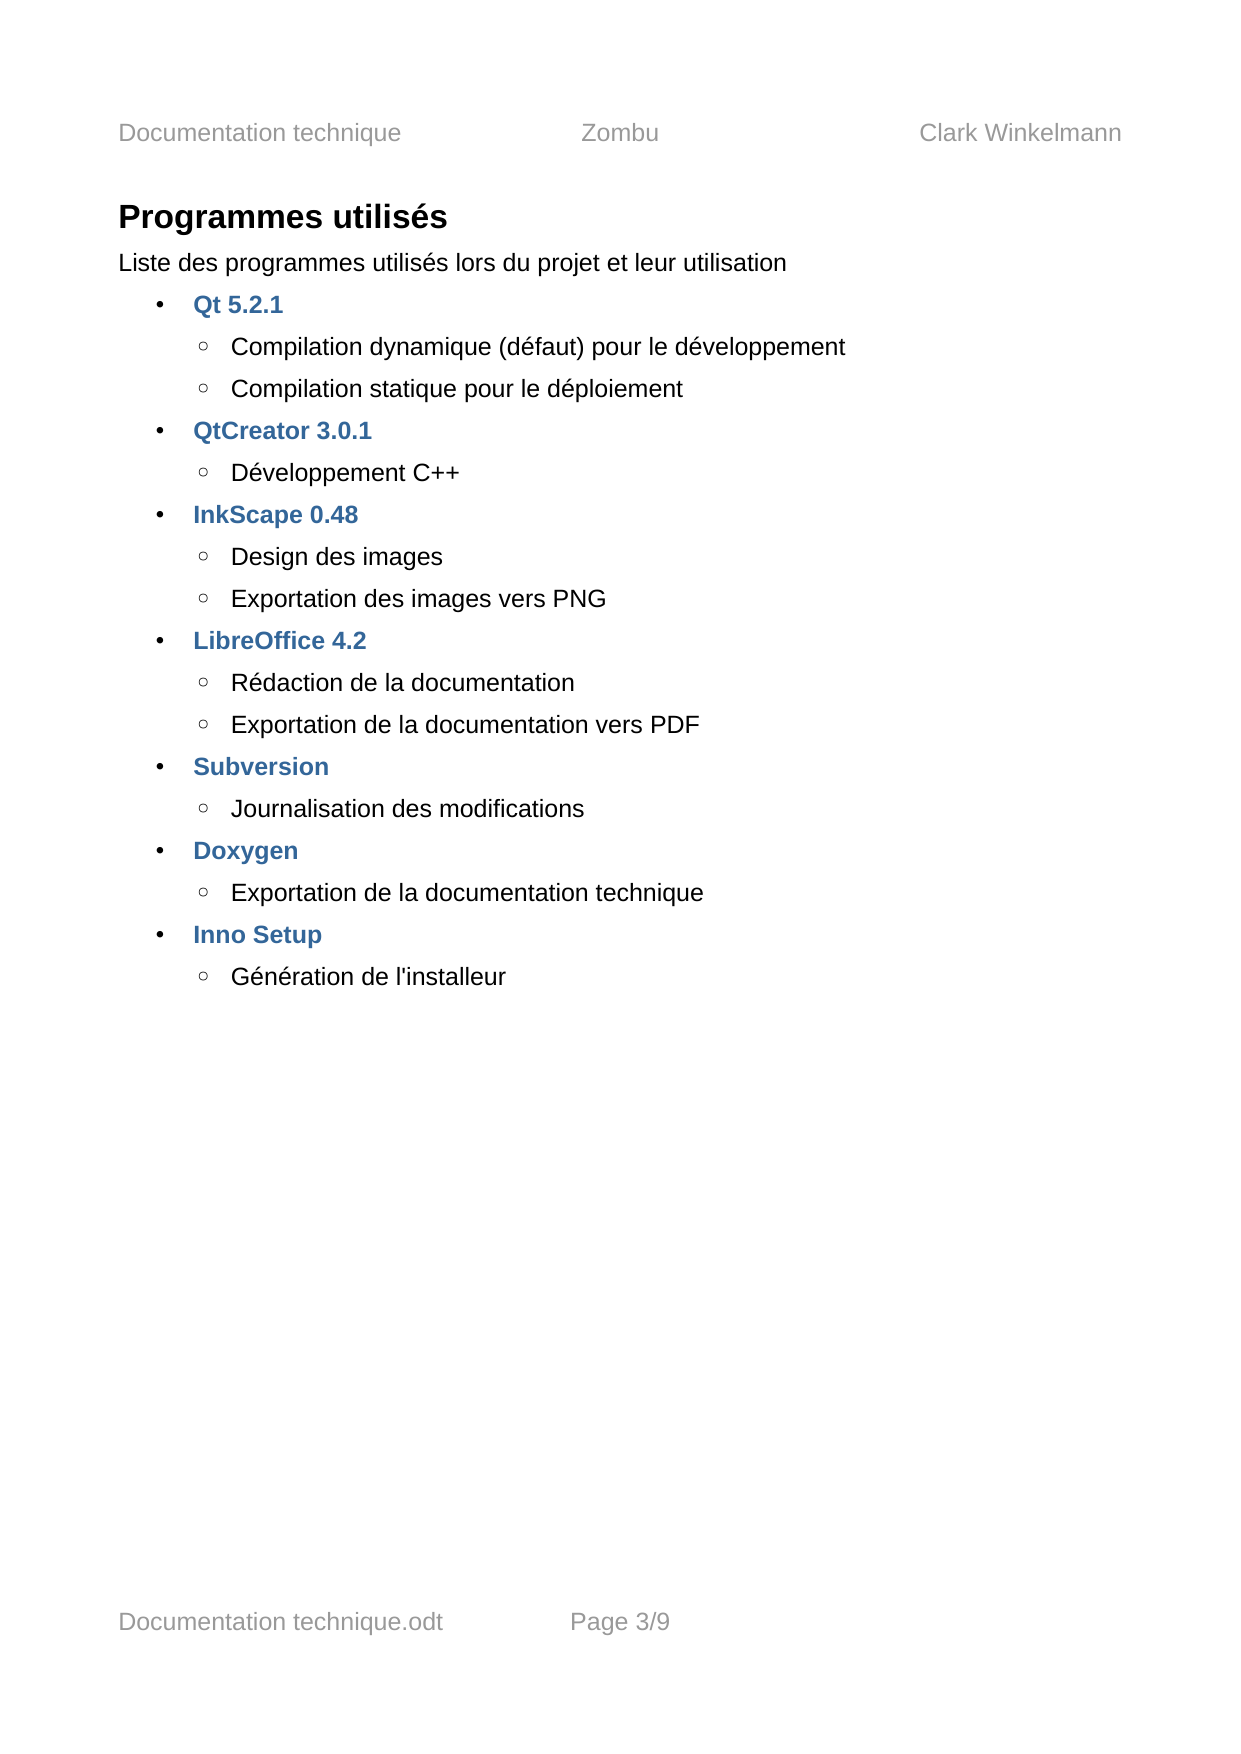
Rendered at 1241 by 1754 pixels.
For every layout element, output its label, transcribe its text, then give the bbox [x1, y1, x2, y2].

list Qt 5.2.1 [156, 290, 1122, 319]
list Doxygen [156, 836, 1122, 865]
list Compilation statique pour le déploiement [193, 374, 1122, 403]
list Exportation de la documentation vers PDF [193, 710, 1122, 739]
list Subversion [156, 752, 1122, 781]
text Liste des programmes utilisés lors du projet et leur utilisation [118, 248, 1122, 277]
list Exportation des images vers PNG [193, 584, 1122, 613]
list Rédaction de la documentation [193, 668, 1122, 697]
list QtCreator 3.0.1 [156, 416, 1122, 445]
list Design des images [193, 542, 1122, 571]
list InkScape 0.48 [156, 500, 1122, 529]
list Développement C++ [193, 458, 1122, 487]
list Génération de l'installeur [193, 962, 1122, 991]
list Exportation de la documentation technique [193, 878, 1122, 907]
subtitle Programmes utilisés [118, 197, 1122, 236]
list Journalisation des modifications [193, 794, 1122, 823]
list Compilation dynamique (défaut) pour le développement [193, 332, 1122, 361]
list LibreOffice 4.2 [156, 626, 1122, 655]
list Inno Setup [156, 920, 1122, 949]
